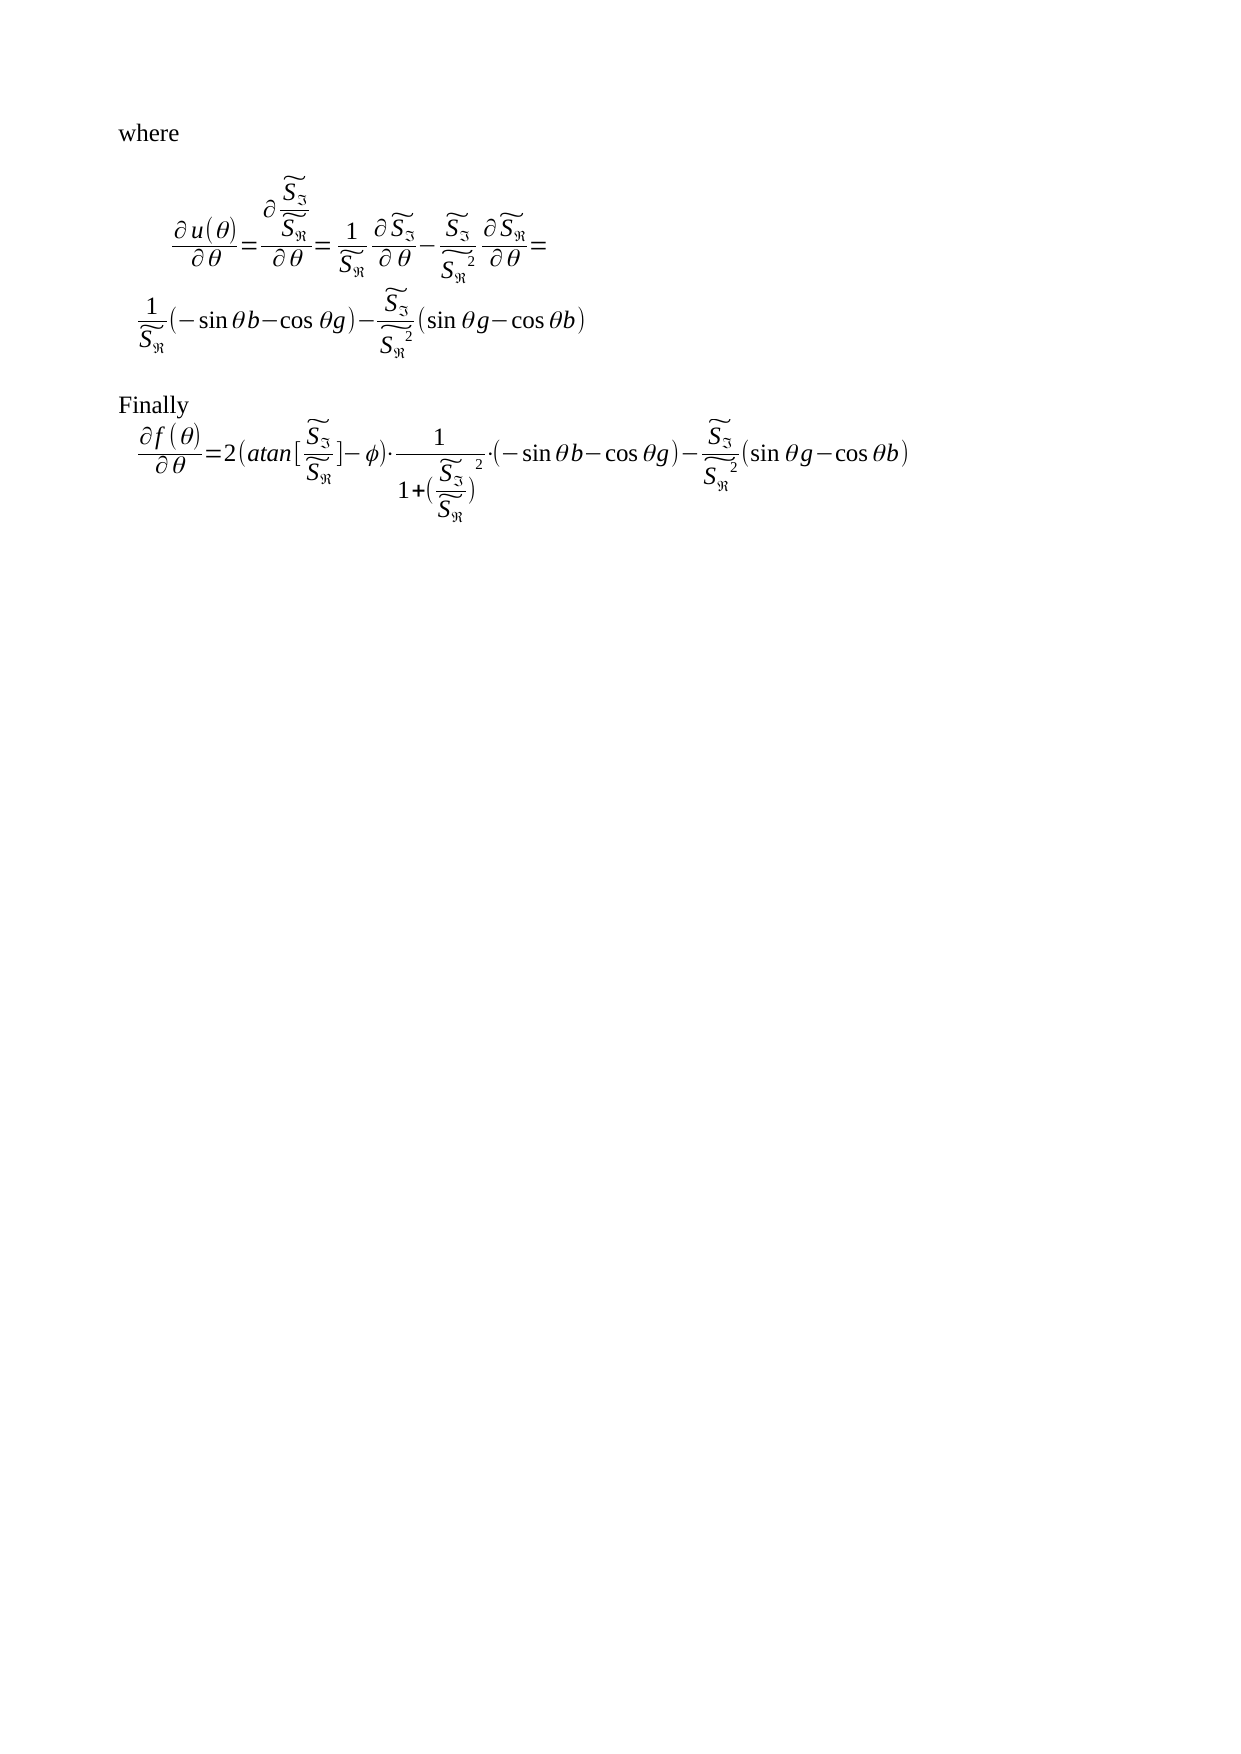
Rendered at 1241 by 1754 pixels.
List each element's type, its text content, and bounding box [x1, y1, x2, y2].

text where [118, 118, 1122, 147]
text Finally [118, 390, 1122, 419]
